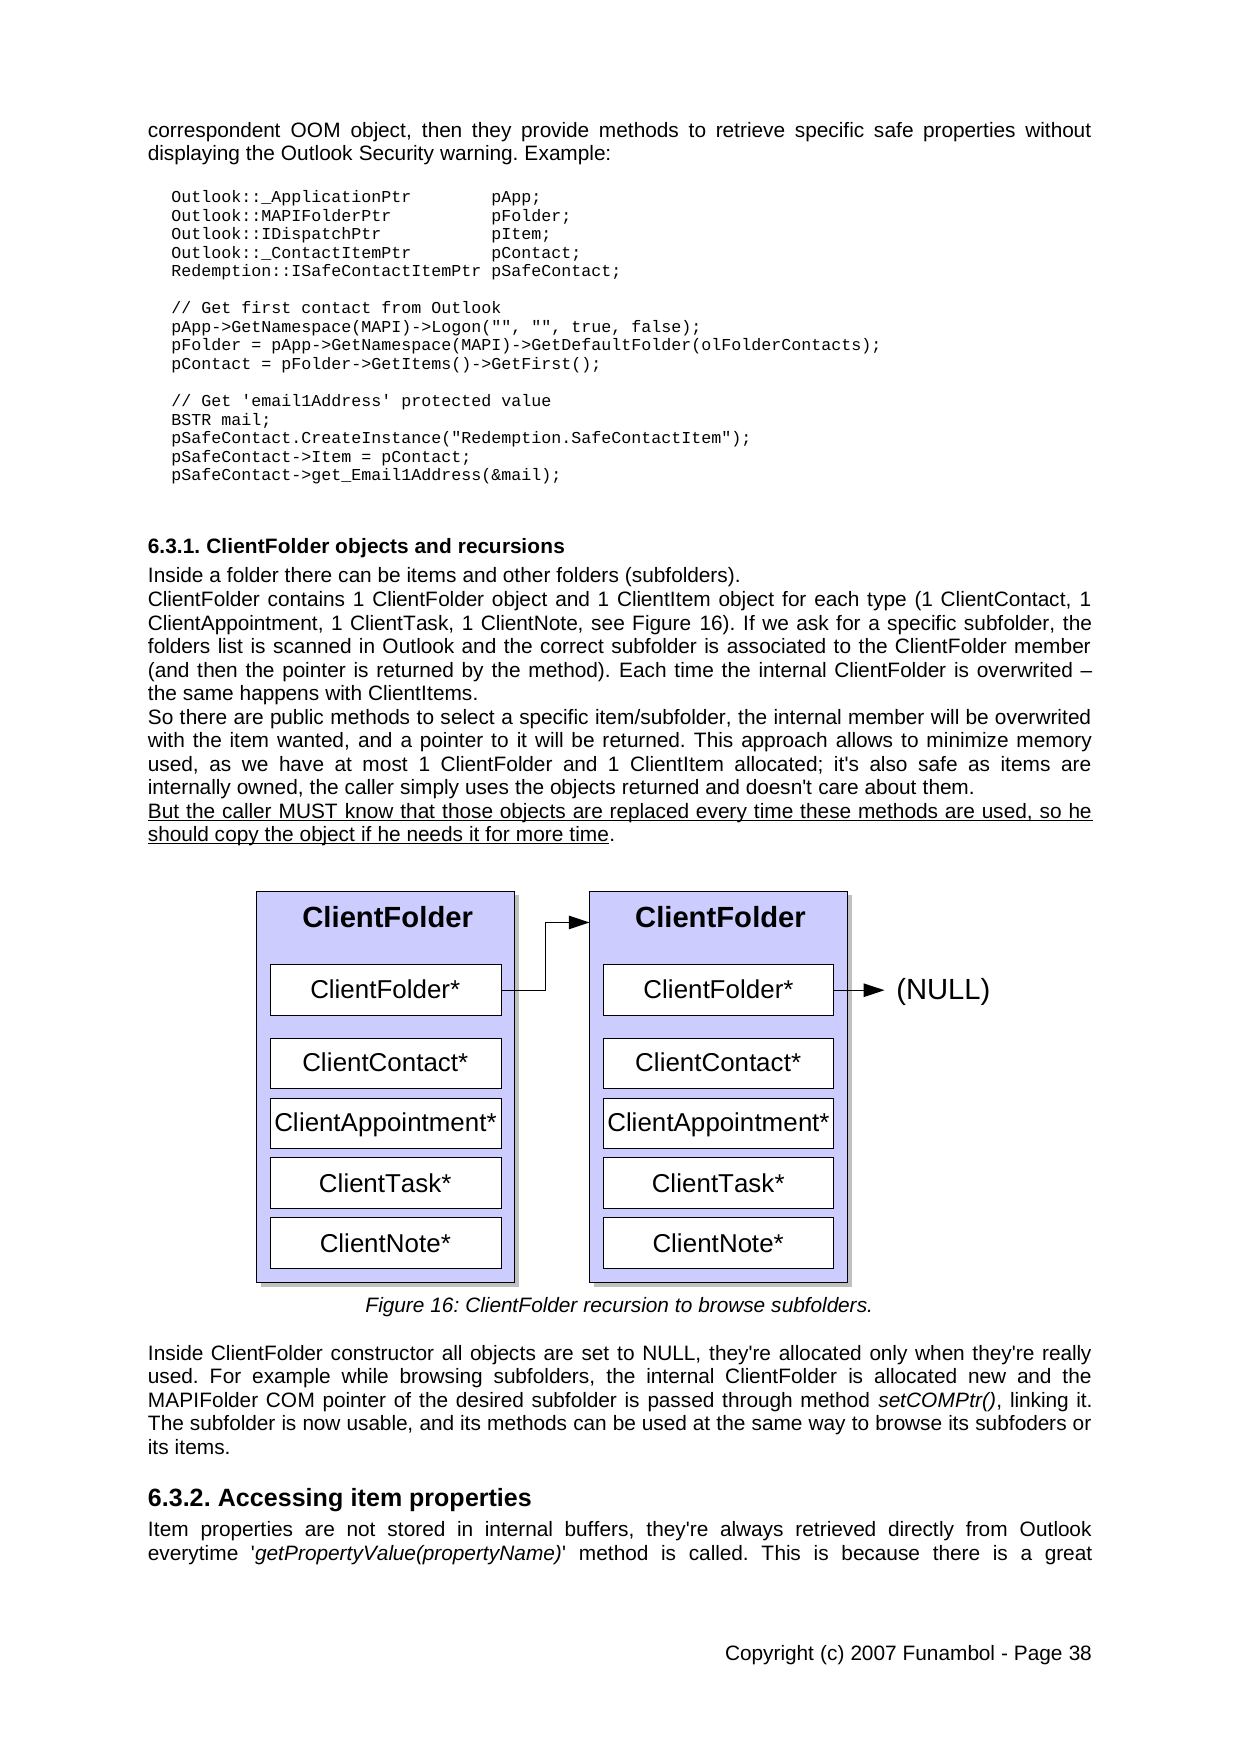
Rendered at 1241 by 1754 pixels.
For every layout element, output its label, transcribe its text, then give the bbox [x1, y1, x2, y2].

text Inside ClientFolder constructor all objects are set to NULL, they're allocated only when they're really used. For example while browsing subfolders, the internal ClientFolder is allocated new and the MAPIFolder COM pointer of the desired subfolder is passed through method setCOMPtr(), linking it. The subfolder is now usable, and its methods can be used at the same way to browse its subfoders or its items. [148, 846, 1093, 1459]
table_header Outlook::_ApplicationPtr pApp; Outlook::MAPIFolderPtr pFolder; Outlook::IDispatchPtr pItem; Outlook::_ContactItemPtr pContact; Redemption::ISafeContactItemPtr pSafeContact; // Get first contact from Outlook pApp->GetNamespace(MAPI)->Logon("", "", true, false); pFolder = pApp->GetNamespace(MAPI)->GetDefaultFolder(olFolderContacts); pContact = pFolder->GetItems()->GetFirst(); // Get 'email1Address' protected value BSTR mail; pSafeContact.CreateInstance("Redemption.SafeContactItem"); pSafeContact->Item = pContact; pSafeContact->get_Email1Address(&mail); [148, 165, 1093, 509]
subtitle ClientFolder objects and recursions [148, 534, 1093, 558]
text Inside a folder there can be items and other folders (subfolders). [148, 564, 1093, 587]
text But the caller MUST know that those objects are replaced every time these methods are used, so he [148, 799, 1093, 820]
text Figure 16: ClientFolder recursion to browse subfolders. [244, 882, 996, 1317]
subtitle Accessing item properties [148, 1484, 1093, 1512]
text So there are public methods to select a specific item/subfolder, the internal member will be overwrited with the item wanted, and a pointer to it will be returned. This approach allows to minimize memory used, as we have at most 1 ClientFolder and 1 ClientItem allocated; it's also safe as items are internally owned, the caller simply uses the objects returned and doesn't care about them. [148, 705, 1093, 799]
text should copy the object if he needs it for more time. [148, 821, 1093, 846]
text Item properties are not stored in internal buffers, they're always retrieved directly from Outlook everytime 'getPropertyValue(propertyName)' method is called. This is because there is a great [148, 1518, 1093, 1565]
text ClientFolder contains 1 ClientFolder object and 1 ClientItem object for each type (1 ClientContact, 1 ClientAppointment, 1 ClientTask, 1 ClientNote, see Figure 16). If we ask for a specific subfolder, the folders list is scanned in Outlook and the correct subfolder is associated to the ClientFolder member (and then the pointer is returned by the method). Each time the internal ClientFolder is overwrited – the same happens with ClientItems. [148, 587, 1093, 705]
text correspondent OOM object, then they provide methods to retrieve specific safe properties without displaying the Outlook Security warning. Example: [148, 118, 1093, 165]
